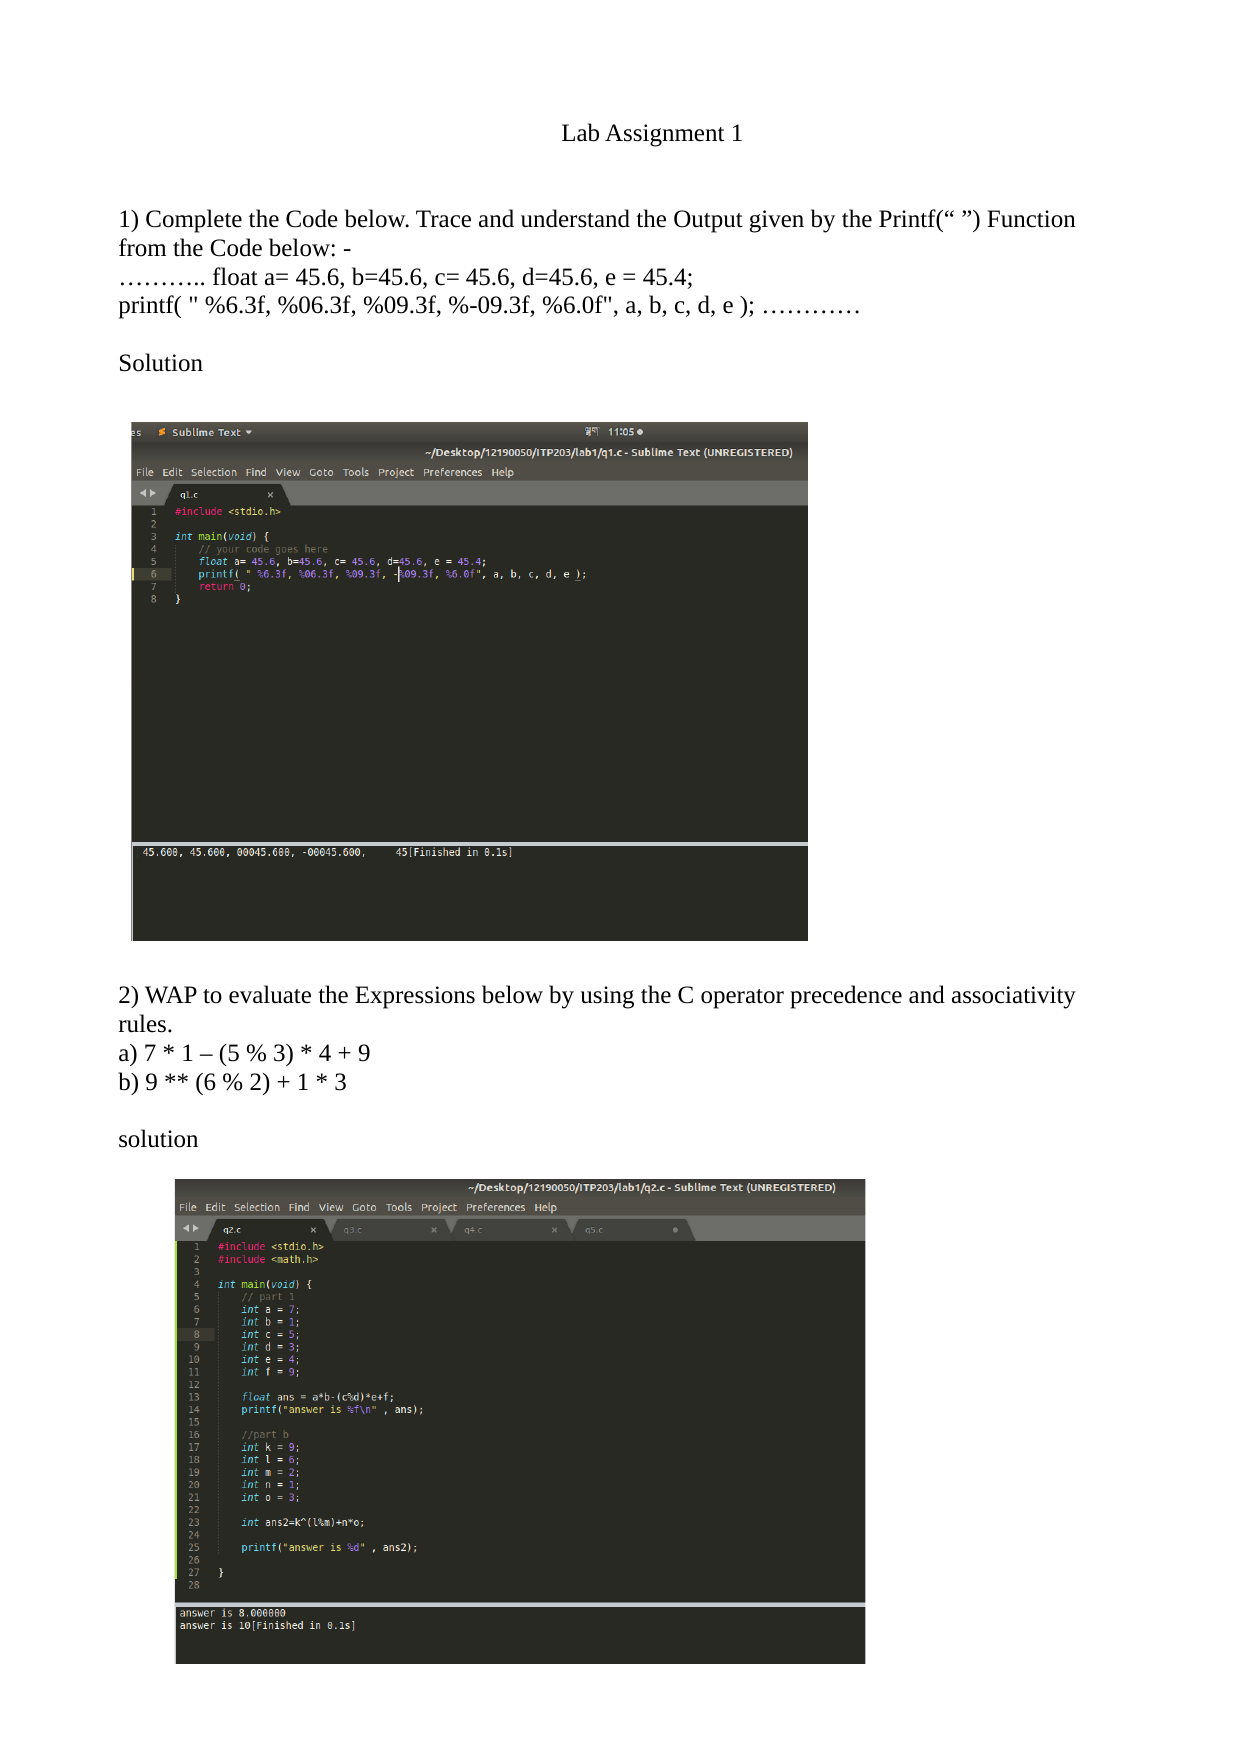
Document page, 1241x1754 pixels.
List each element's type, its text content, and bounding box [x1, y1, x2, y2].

text ……….. float a= 45.6, b=45.6, c= 45.6, d=45.6, e = 45.4; [118, 262, 1122, 291]
text a) 7 * 1 – (5 % 3) * 4 + 9 [118, 1038, 1122, 1067]
text Solution [118, 348, 1122, 377]
text b) 9 ** (6 % 2) + 1 * 3 [118, 1067, 1122, 1096]
text Lab Assignment 1 [118, 118, 1122, 147]
text 1) Complete the Code below. Trace and understand the Output given by the Printf(“ ”) Function from the Code below: - [118, 204, 1122, 262]
text 2) WAP to evaluate the Expressions below by using the C operator precedence and associativity rules. [118, 981, 1122, 1038]
text printf( " %6.3f, %06.3f, %09.3f, %-09.3f, %6.0f", a, b, c, d, e ); ………… [118, 291, 1122, 319]
picture [174, 1179, 866, 1664]
text solution [118, 1124, 1122, 1153]
picture [131, 429, 808, 941]
